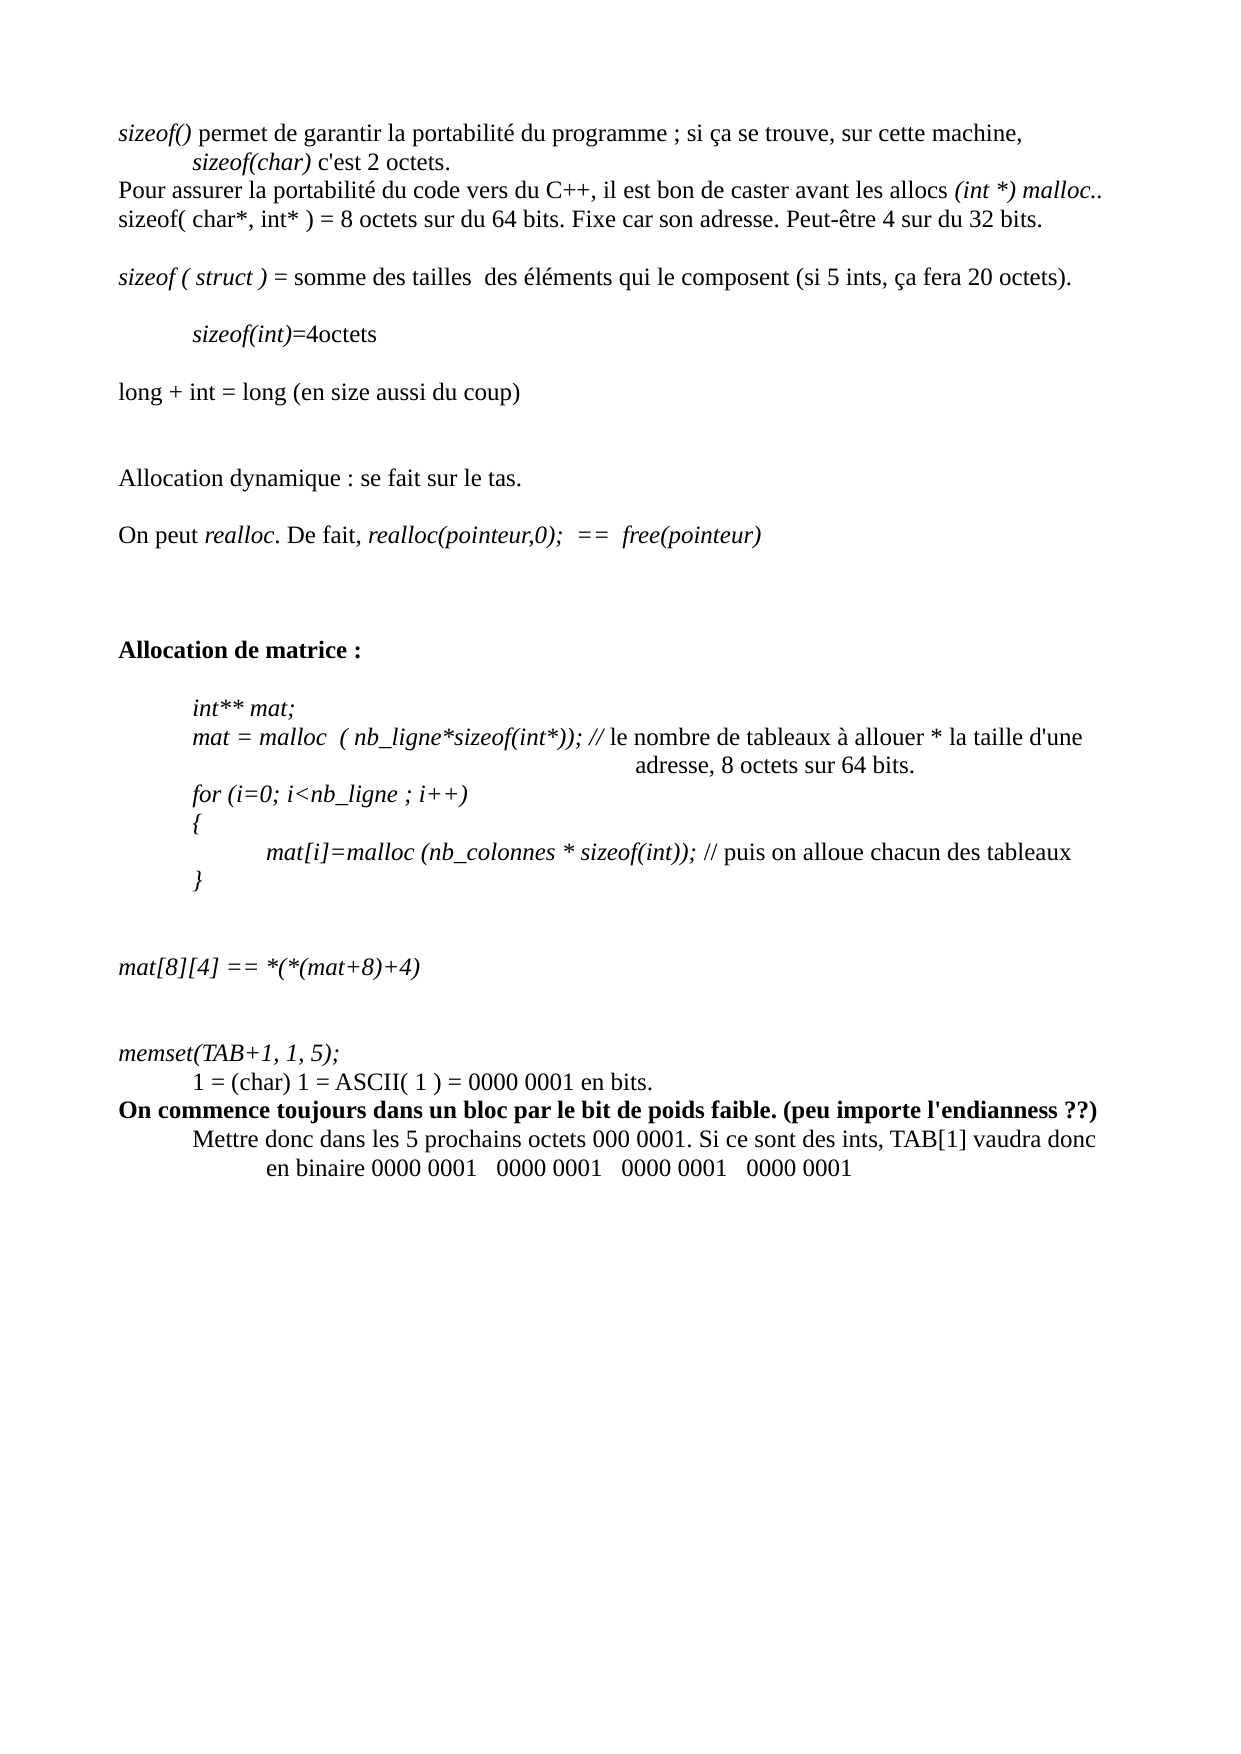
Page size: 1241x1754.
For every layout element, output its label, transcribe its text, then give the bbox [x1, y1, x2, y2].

text mat[i]=malloc (nb_colonnes * sizeof(int)); // puis on alloue chacun des tableaux [118, 837, 1122, 866]
text sizeof(int)=4octets [118, 319, 1122, 348]
text int** mat; [118, 693, 1122, 722]
text sizeof() permet de garantir la portabilité du programme ; si ça se trouve, sur cette machine, sizeof(char) c'est 2 octets. [118, 118, 1122, 176]
text } [118, 866, 1122, 894]
text Mettre donc dans les 5 prochains octets 000 0001. Si ce sont des ints, TAB[1] vaudra donc en binaire 0000 0001 0000 0001 0000 0001 0000 0001 [118, 1124, 1122, 1182]
text { [118, 808, 1122, 837]
text mat = malloc ( nb_ligne*sizeof(int*)); // le nombre de tableaux à allouer * la taille d'une adresse, 8 octets sur 64 bits. [118, 722, 1122, 779]
text Allocation dynamique : se fait sur le tas. [118, 463, 1122, 492]
text sizeof ( struct ) = somme des tailles des éléments qui le composent (si 5 ints, ça fera 20 octets). [118, 262, 1122, 291]
text sizeof( char*, int* ) = 8 octets sur du 64 bits. Fixe car son adresse. Peut-être 4 sur du 32 bits. [118, 204, 1122, 233]
text 1 = (char) 1 = ASCII( 1 ) = 0000 0001 en bits. [118, 1067, 1122, 1096]
text Allocation de matrice : [118, 636, 1122, 664]
text long + int = long (en size aussi du coup) [118, 377, 1122, 406]
text mat[8][4] == *(*(mat+8)+4) [118, 952, 1122, 981]
text memset(TAB+1, 1, 5); [118, 1038, 1122, 1067]
text On commence toujours dans un bloc par le bit de poids faible. (peu importe l'endianness ??) [118, 1096, 1122, 1124]
text for (i=0; i<nb_ligne ; i++) [118, 779, 1122, 808]
text Pour assurer la portabilité du code vers du C++, il est bon de caster avant les allocs (int *) malloc.. [118, 176, 1122, 204]
text On peut realloc. De fait, realloc(pointeur,0); == free(pointeur) [118, 521, 1122, 549]
